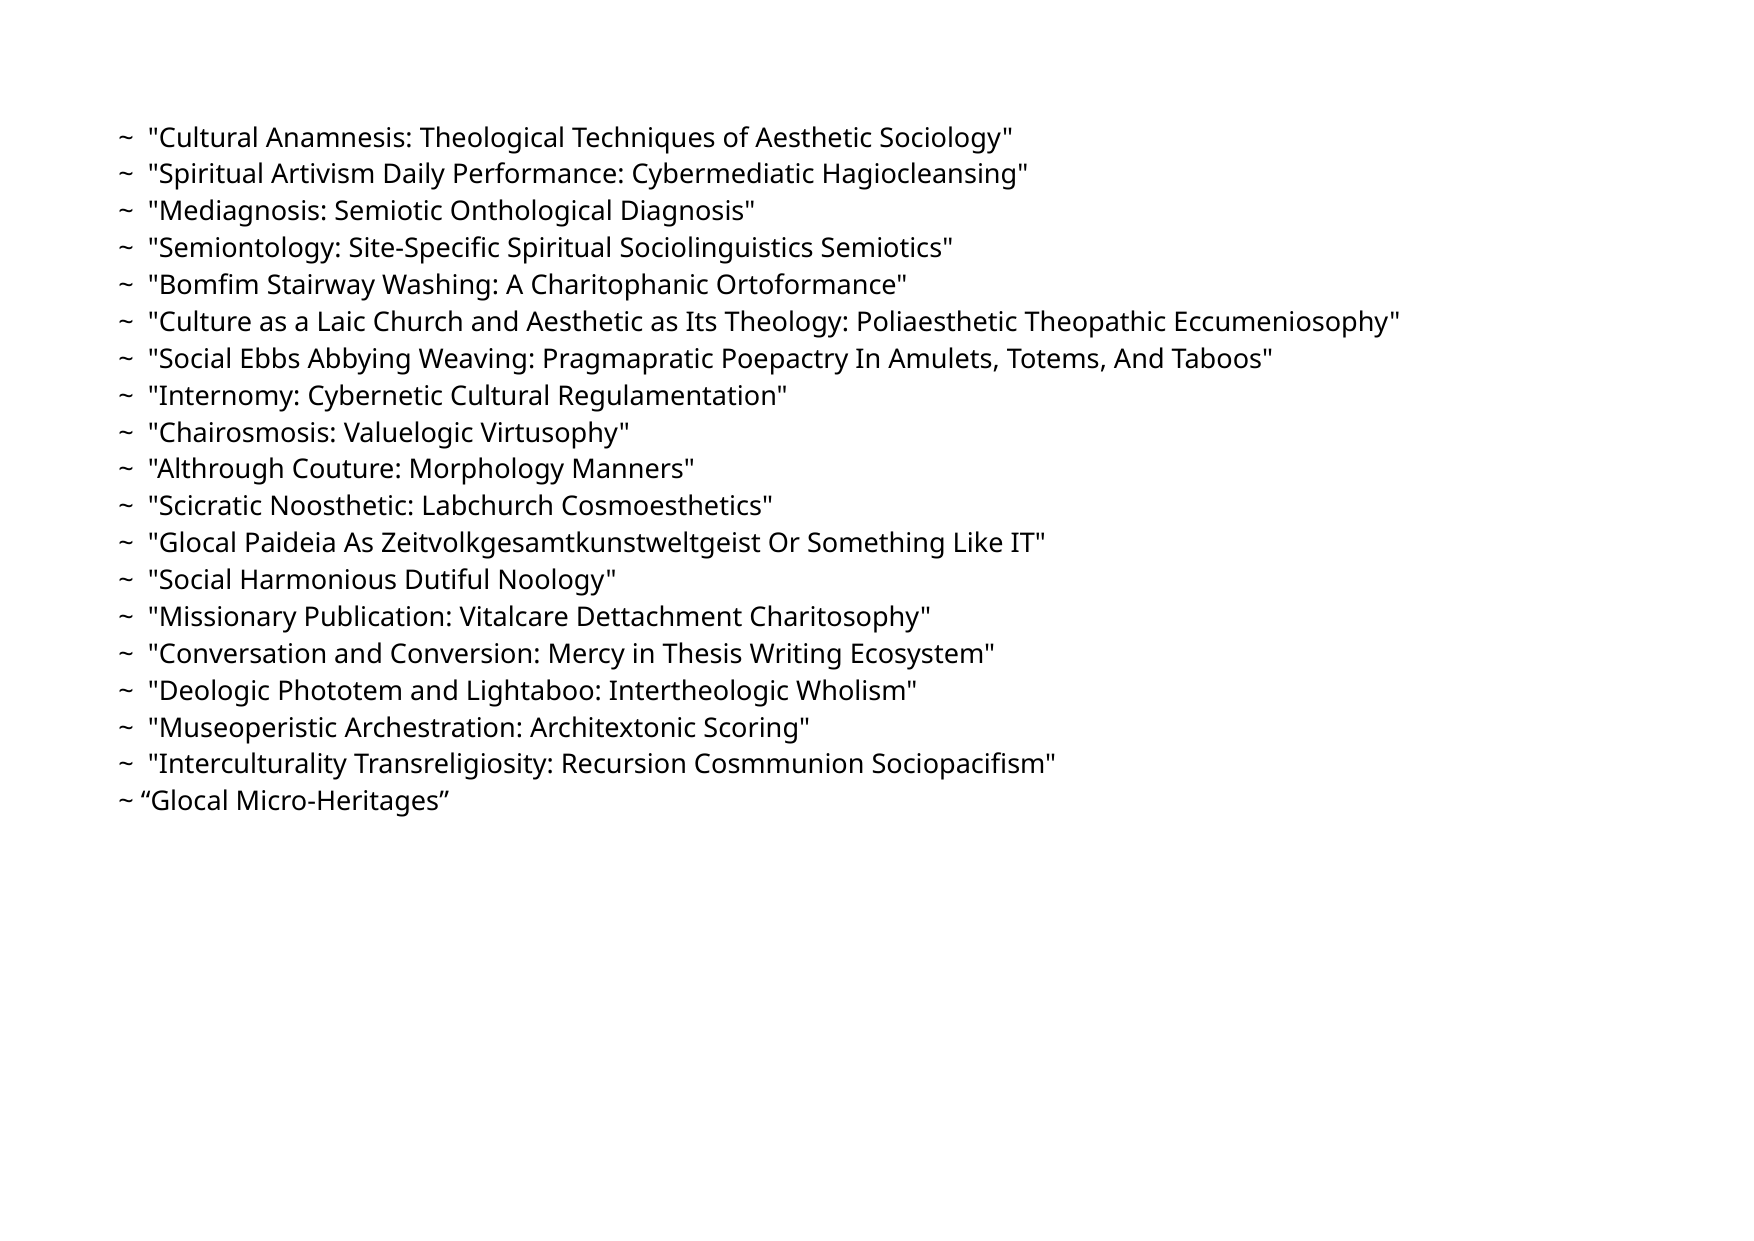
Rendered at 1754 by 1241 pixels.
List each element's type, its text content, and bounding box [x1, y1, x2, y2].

text ~ "Glocal Paideia As Zeitvolkgesamtkunstweltgeist Or Something Like IT" [118, 524, 1636, 561]
text ~ "Internomy: Cybernetic Cultural Regulamentation" [118, 376, 1636, 413]
text ~ "Social Ebbs Abbying Weaving: Pragmapratic Poepactry In Amulets, Totems, And Taboos" [118, 339, 1636, 376]
text ~ "Althrough Couture: Morphology Manners" [118, 450, 1636, 487]
text ~ "Chairosmosis: Valuelogic Virtusophy" [118, 413, 1636, 450]
text ~ "Conversation and Conversion: Mercy in Thesis Writing Ecosystem" [118, 634, 1636, 671]
text ~ "Spiritual Artivism Daily Performance: Cybermediatic Hagiocleansing" [118, 155, 1636, 192]
text ~ "Bomfim Stairway Washing: A Charitophanic Ortoformance" [118, 266, 1636, 302]
text ~ "Deologic Phototem and Lightaboo: Intertheologic Wholism" [118, 671, 1636, 708]
text ~ "Museoperistic Archestration: Architextonic Scoring" [118, 708, 1636, 745]
text ~ "Scicratic Noosthetic: Labchurch Cosmoesthetics" [118, 487, 1636, 524]
text ~ "Mediagnosis: Semiotic Onthological Diagnosis" [118, 192, 1636, 229]
text ~ "Missionary Publication: Vitalcare Dettachment Charitosophy" [118, 597, 1636, 634]
text ~ "Cultural Anamnesis: Theological Techniques of Aesthetic Sociology" [118, 118, 1636, 155]
text ~ "Interculturality Transreligiosity: Recursion Cosmmunion Sociopacifism" [118, 745, 1636, 782]
text ~ "Social Harmonious Dutiful Noology" [118, 561, 1636, 597]
text ~ “Glocal Micro-Heritages” [118, 782, 1636, 819]
text ~ "Semiontology: Site-Specific Spiritual Sociolinguistics Semiotics" [118, 229, 1636, 266]
text ~ "Culture as a Laic Church and Aesthetic as Its Theology: Poliaesthetic Theopathic Eccumeniosophy" [118, 302, 1636, 339]
